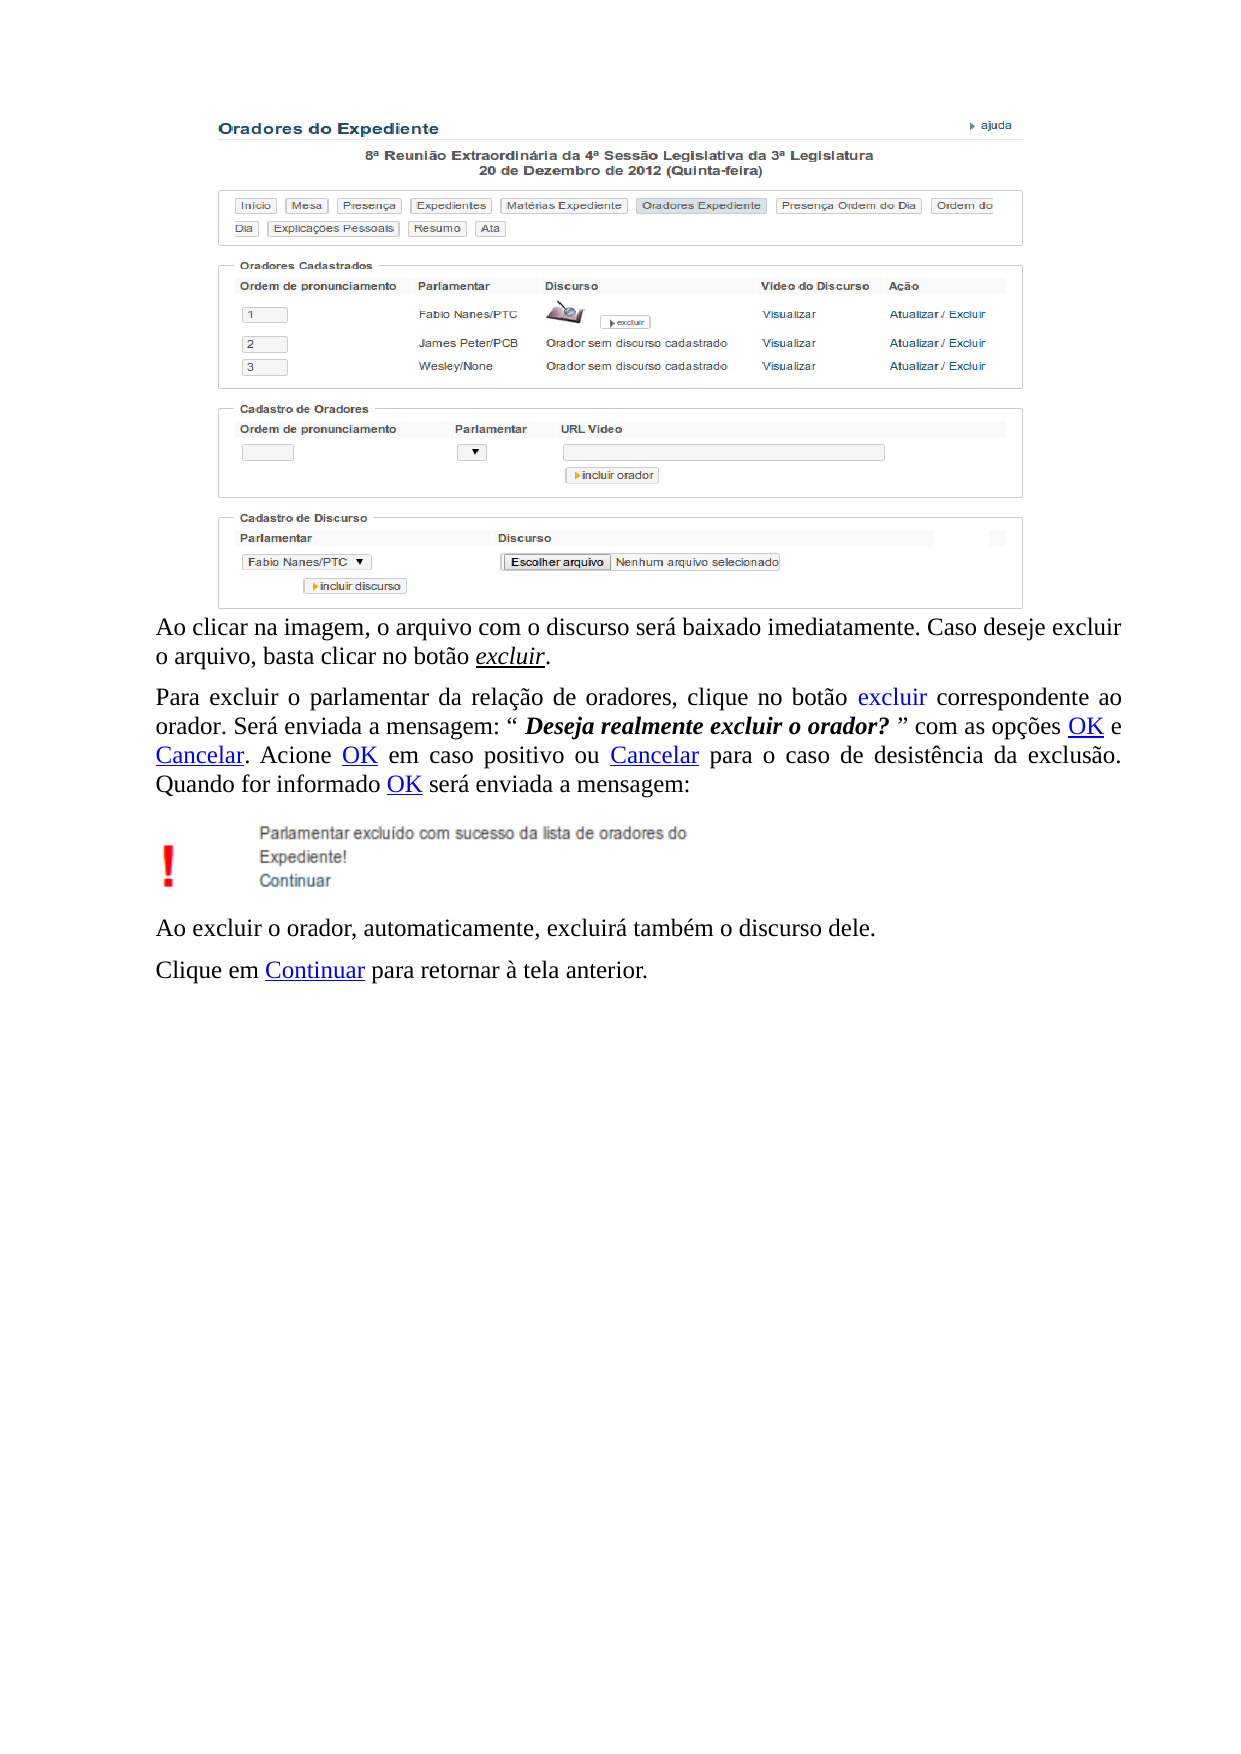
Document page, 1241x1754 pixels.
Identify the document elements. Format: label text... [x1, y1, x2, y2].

text Ao clicar na imagem, o arquivo com o discurso será baixado imediatamente. Caso deseje excluir o arquivo, basta clicar no botão excluir. [155, 118, 1122, 670]
text Clique em Continuar para retornar à tela anterior. [155, 955, 1122, 983]
text Para excluir o parlamentar da relação de oradores, clique no botão excluir correspondente ao orador. Será enviada a mensagem: “ Deseja realmente excluir o orador? ” com as opções OK e Cancelar. Acione OK em caso positivo ou Cancelar para o caso de desistência da exclusão. Quando for informado OK será enviada a mensagem: [155, 682, 1122, 797]
picture [136, 814, 717, 906]
picture [215, 118, 1026, 613]
text Ao excluir o orador, automaticamente, excluirá também o discurso dele. [155, 913, 1122, 942]
